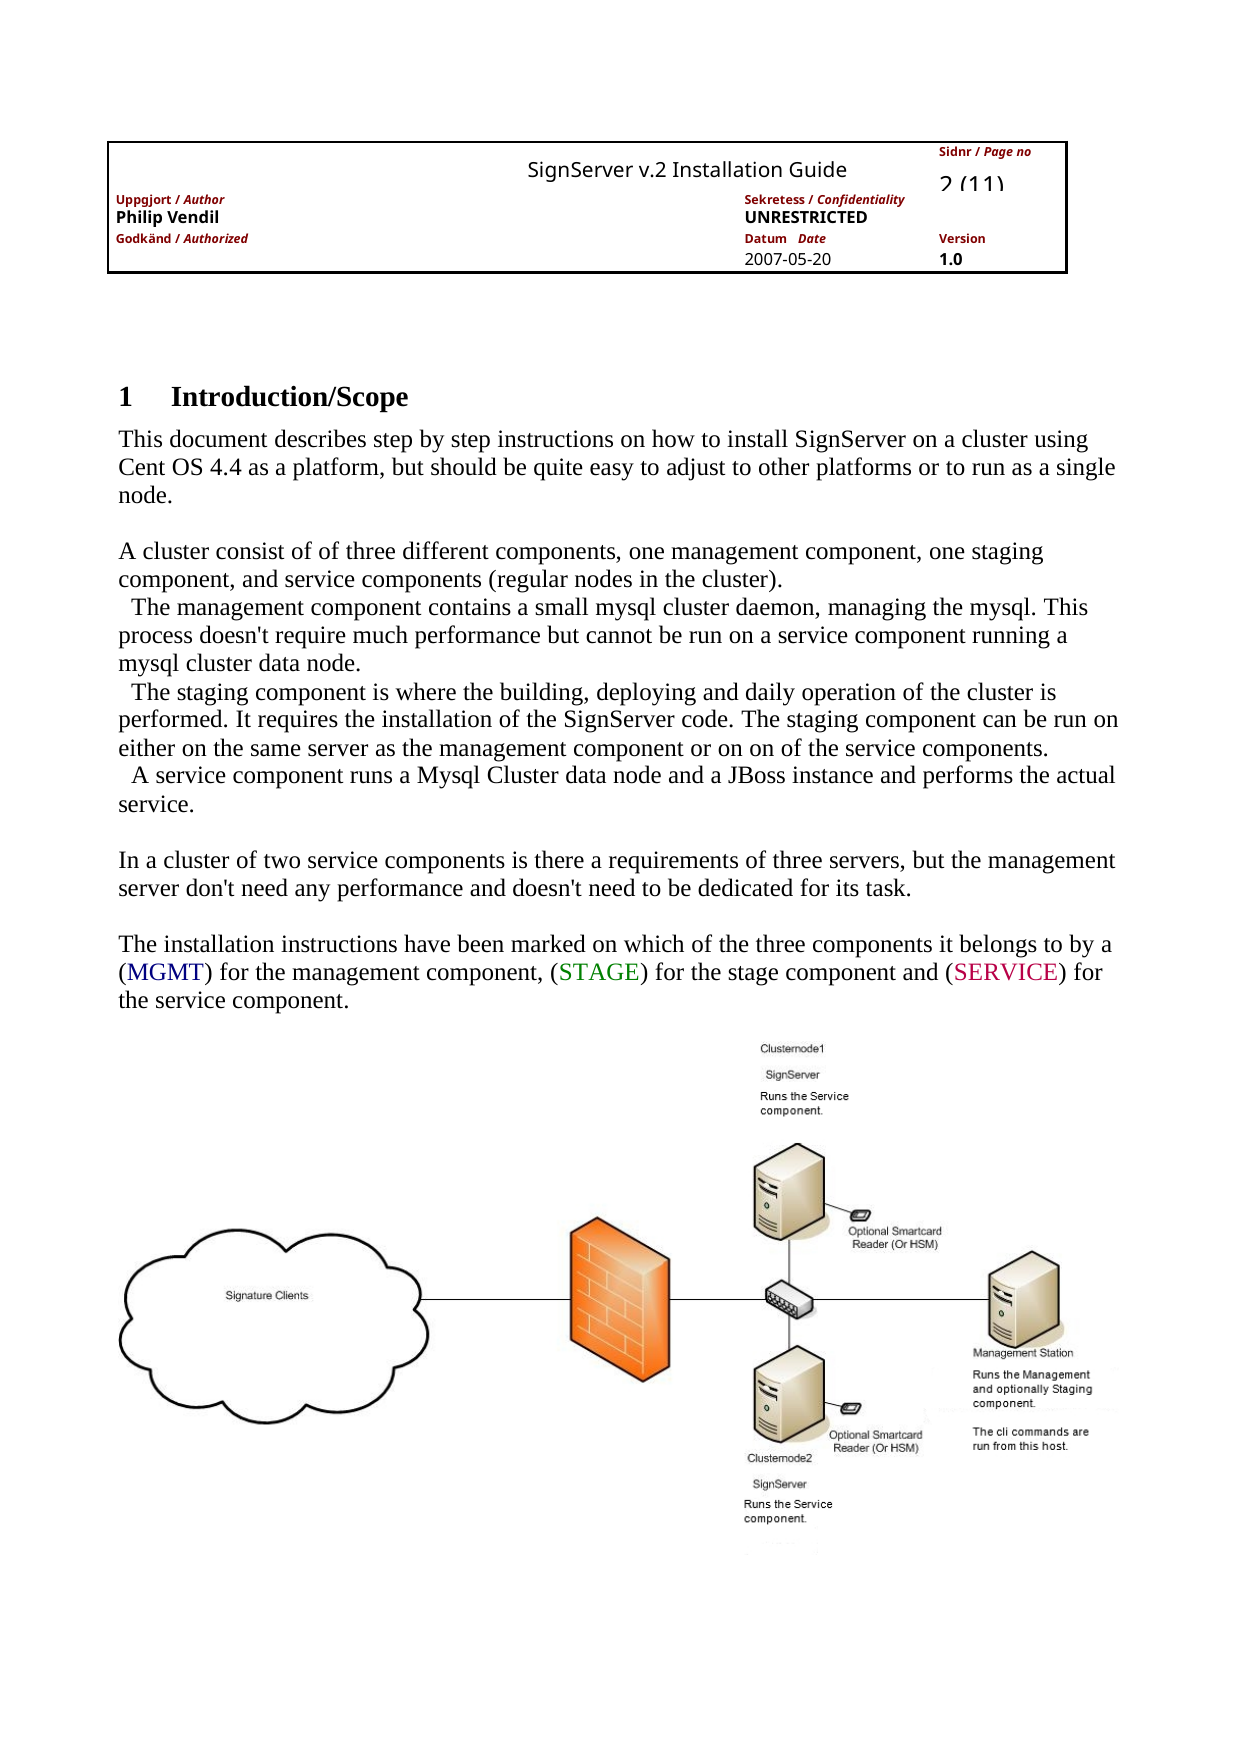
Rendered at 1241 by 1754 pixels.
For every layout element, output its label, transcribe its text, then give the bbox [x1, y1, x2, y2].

text This document describes step by step instructions on how to install SignServer on a cluster using Cent OS 4.4 as a platform, but should be quite easy to adjust to other platforms or to run as a single node. [118, 425, 1122, 509]
text A service component runs a Mysql Cluster data node and a JBoss instance and performs the actual service. [118, 761, 1122, 817]
picture [118, 1041, 1122, 1556]
text The staging component is where the building, deploying and daily operation of the cluster is performed. It requires the installation of the SignServer code. The staging component can be run on either on the same server as the management component or on on of the service components. [118, 677, 1122, 761]
text In a cluster of two service components is there a requirements of three servers, but the management server don't need any performance and doesn't need to be dedicated for its task. [118, 846, 1122, 902]
text A cluster consist of of three different components, one management component, one staging component, and service components (regular nodes in the cluster). [118, 537, 1122, 593]
subtitle Introduction/Scope [118, 380, 1122, 413]
text The installation instructions have been marked on which of the three components it belongs to by a (MGMT) for the management component, (STAGE) for the stage component and (SERVICE) for the service component. [118, 929, 1122, 1014]
text The management component contains a small mysql cluster daemon, managing the mysql. This process doesn't require much performance but cannot be run on a service component running a mysql cluster data node. [118, 593, 1122, 677]
